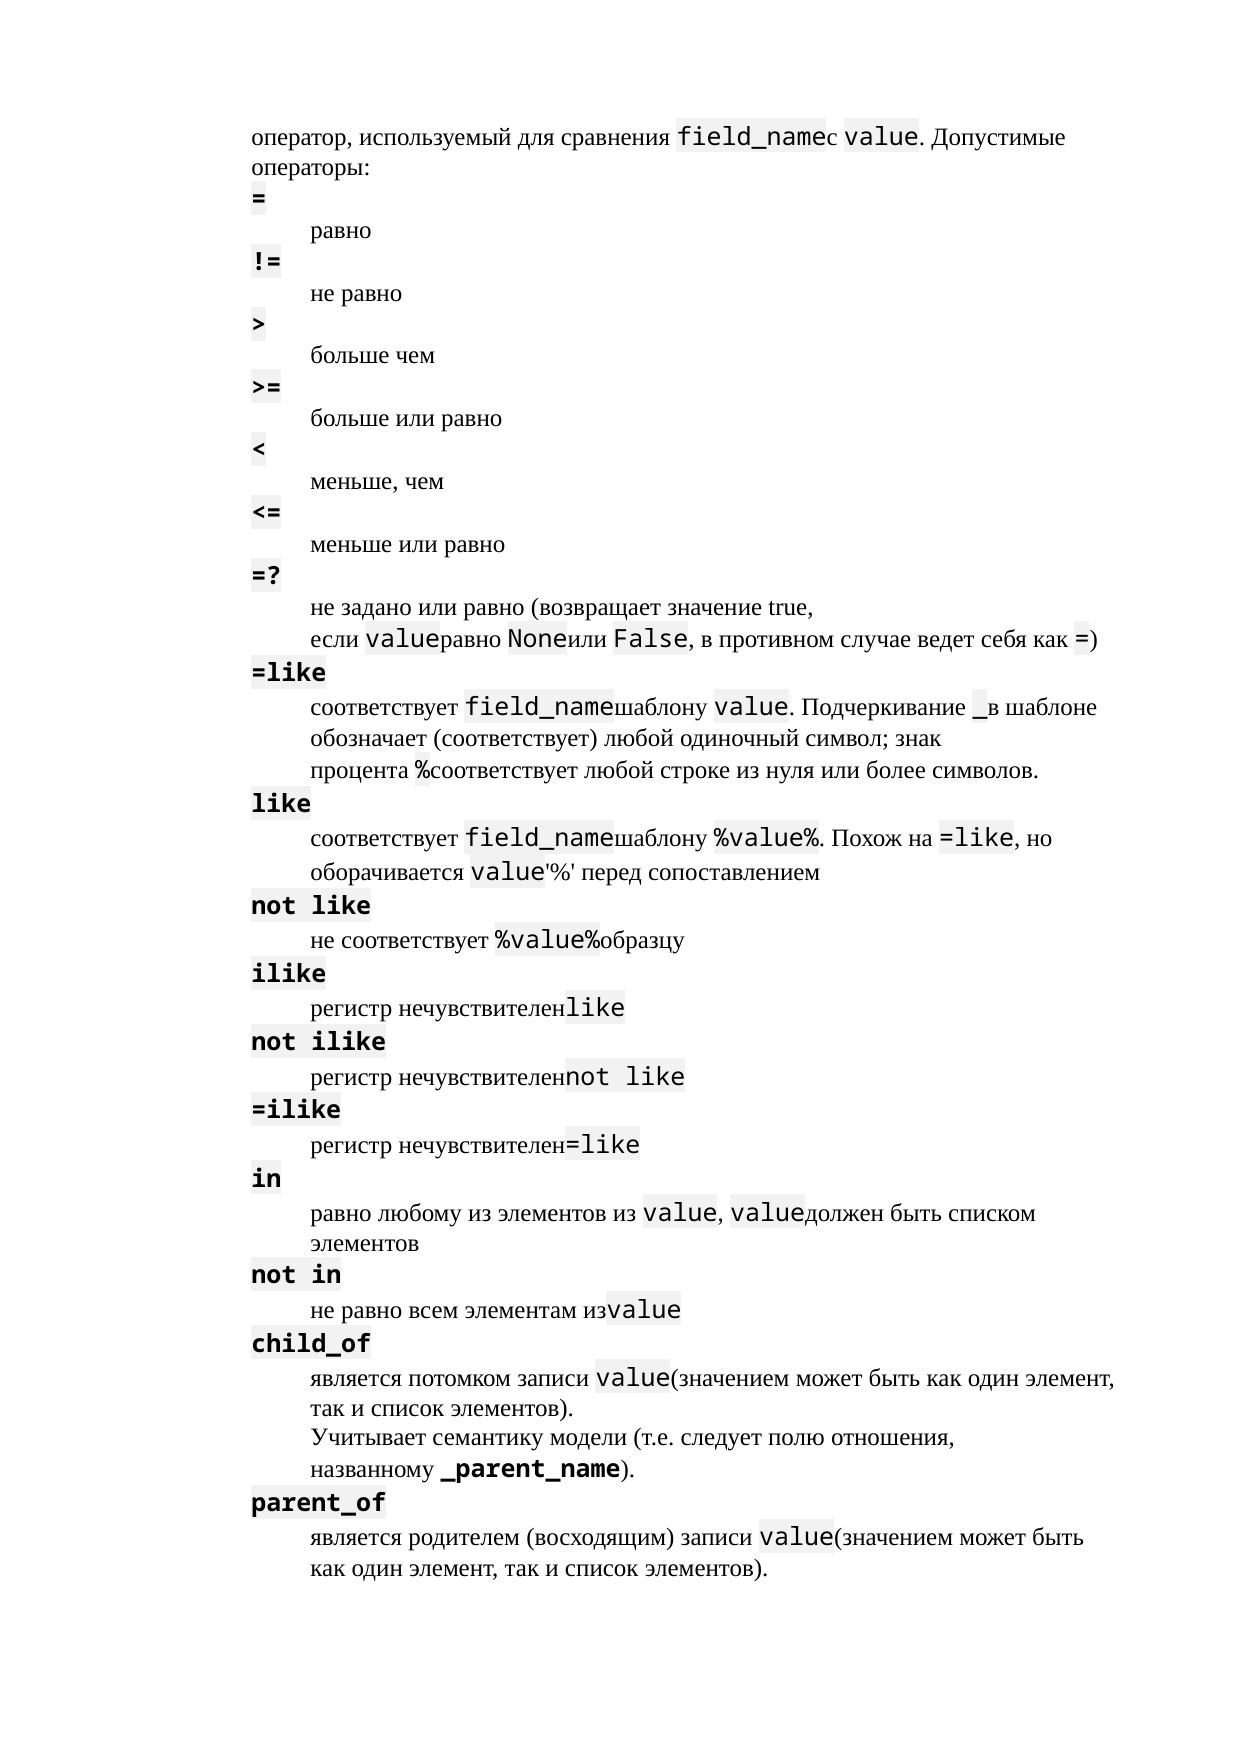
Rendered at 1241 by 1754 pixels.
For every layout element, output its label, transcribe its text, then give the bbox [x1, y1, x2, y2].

list меньше, чем [281, 466, 1122, 495]
subtitle not like [222, 888, 1122, 922]
list больше чем [281, 341, 1122, 369]
list больше или равно [281, 403, 1122, 432]
list меньше или равно [281, 529, 1122, 558]
list не соответствует %value%образцу [281, 922, 1122, 956]
list является родителем (восходящим) записи value(значением может быть как один элемент, так и список элементов). [281, 1519, 1122, 1582]
subtitle not in [222, 1257, 1122, 1291]
list регистр нечувствителен=like [281, 1126, 1122, 1160]
list является потомком записи value(значением может быть как один элемент, так и список элементов). [281, 1359, 1122, 1422]
list соответствует field_nameшаблону %value%. Похож на =like, но оборачивается value'%' перед сопоставлением [281, 820, 1122, 888]
list Учитывает семантику модели (т.е. следует полю отношения, названному _parent_name). [281, 1422, 1122, 1485]
subtitle like [222, 786, 1122, 820]
list не равно всем элементам изvalue [281, 1291, 1122, 1325]
subtitle child_of [222, 1325, 1122, 1359]
subtitle = [222, 181, 1122, 215]
list равно [281, 215, 1122, 244]
subtitle < [222, 432, 1122, 466]
subtitle in [222, 1160, 1122, 1194]
list не равно [281, 278, 1122, 307]
subtitle != [222, 244, 1122, 278]
subtitle =ilike [222, 1092, 1122, 1126]
list регистр нечувствителенnot like [281, 1058, 1122, 1092]
subtitle > [222, 307, 1122, 341]
subtitle <= [222, 495, 1122, 529]
subtitle parent_of [222, 1485, 1122, 1519]
list соответствует field_nameшаблону value. Подчеркивание _в шаблоне обозначает (соответствует) любой одиночный символ; знак процента %соответствует любой строке из нуля или более символов. [281, 689, 1122, 786]
list оператор, используемый для сравнения field_nameс value. Допустимые операторы: [222, 118, 1122, 181]
subtitle =like [222, 655, 1122, 689]
list регистр нечувствителенlike [281, 990, 1122, 1024]
list не задано или равно (возвращает значение true, если valueравно Noneили False, в противном случае ведет себя как =) [281, 592, 1122, 655]
subtitle >= [222, 369, 1122, 403]
list равно любому из элементов из value, valueдолжен быть списком элементов [281, 1194, 1122, 1257]
subtitle =? [222, 558, 1122, 592]
subtitle not ilike [222, 1024, 1122, 1058]
subtitle ilike [222, 956, 1122, 990]
